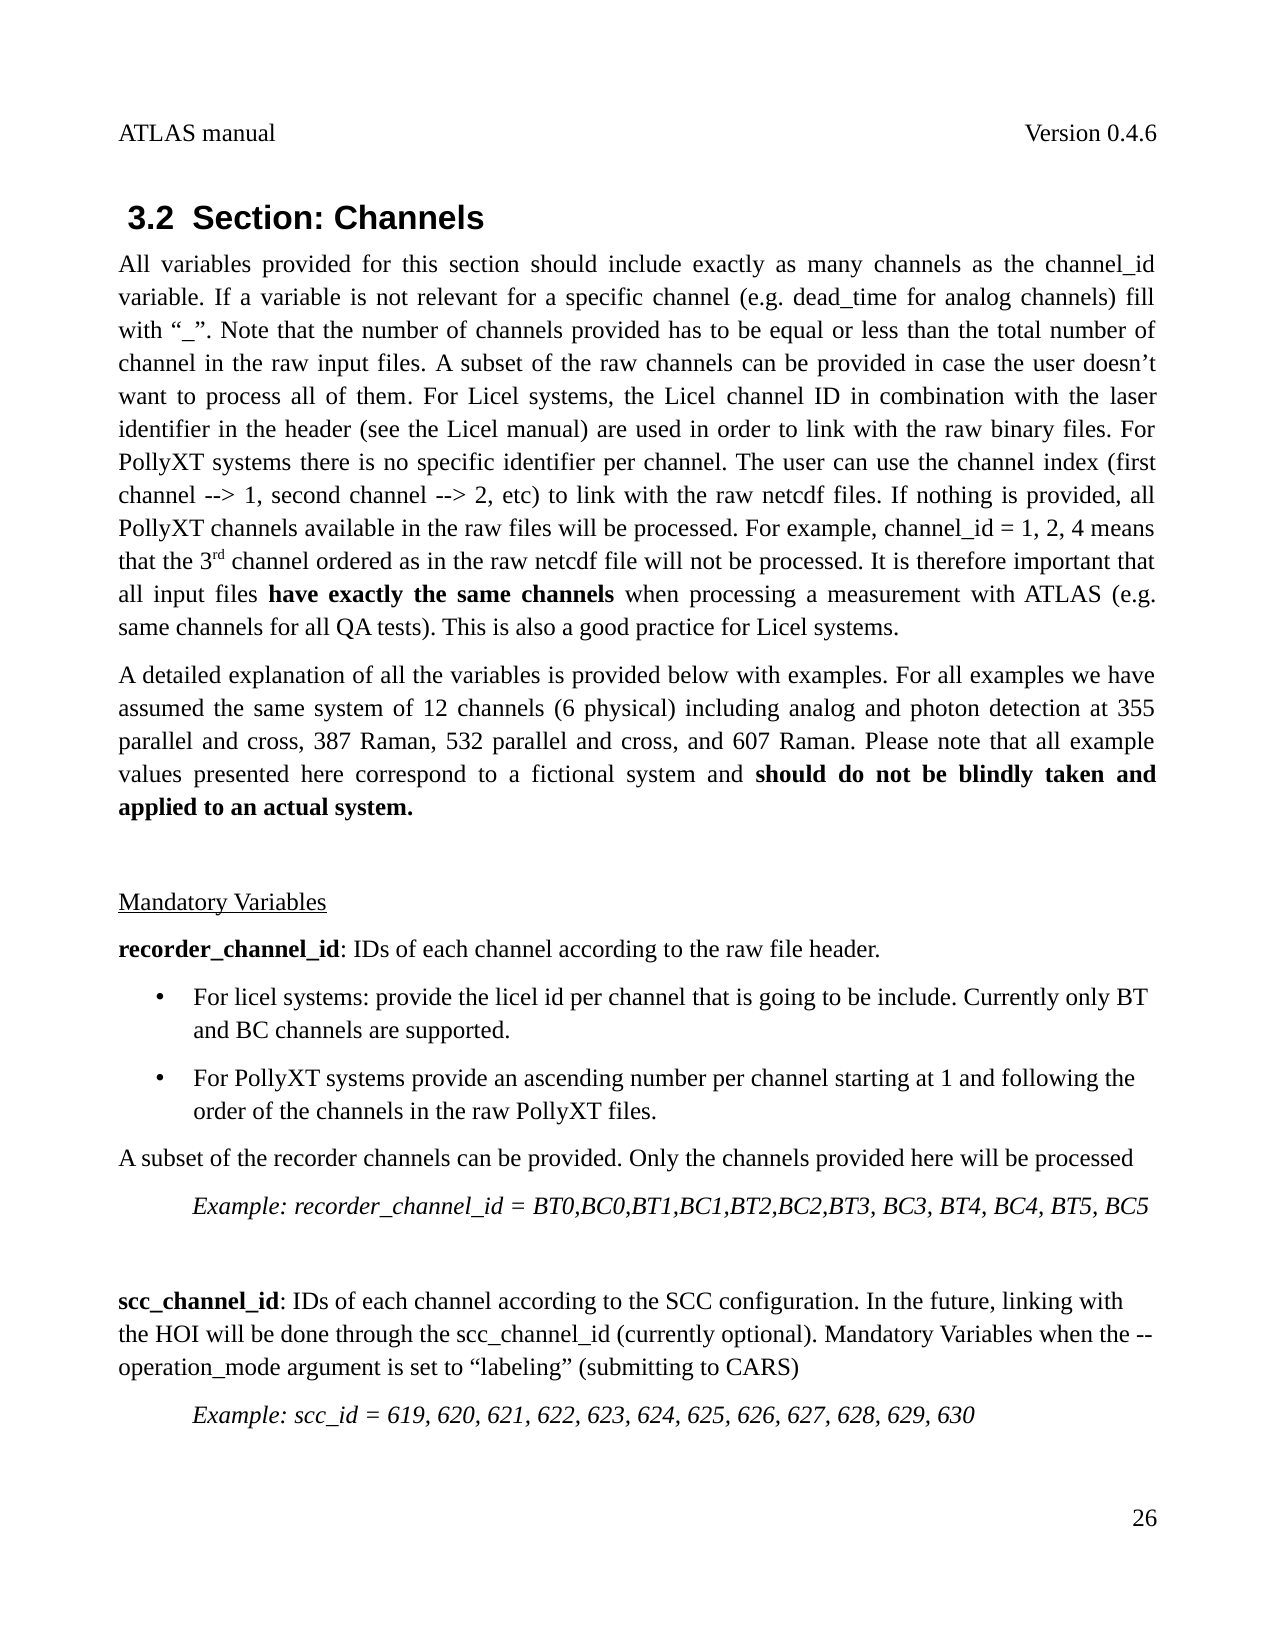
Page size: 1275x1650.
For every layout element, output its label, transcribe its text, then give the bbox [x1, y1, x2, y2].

text recorder_channel_id: IDs of each channel according to the raw file header. [118, 934, 1157, 963]
text All variables provided for this section should include exactly as many channels as the channel_id variable. If a variable is not relevant for a specific channel (e.g. dead_time for analog channels) fill with “_”. Note that the number of channels provided has to be equal or less than the total number of channel in the raw input files. A subset of the raw channels can be provided in case the user doesn’t want to process all of them. For Licel systems, the Licel channel ID in combination with the laser identifier in the header (see the Licel manual) are used in order to link with the raw binary files. For PollyXT systems there is no specific identifier per channel. The user can use the channel index (first channel --> 1, second channel --> 2, etc) to link with the raw netcdf files. If nothing is provided, all PollyXT channels available in the raw files will be processed. For example, channel_id = 1, 2, 4 means that the 3rd channel ordered as in the raw netcdf file will not be processed. It is therefore important that all input files have exactly the same channels when processing a measurement with ATLAS (e.g. same channels for all QA tests). This is also a good practice for Licel systems. [118, 249, 1157, 641]
text Example: recorder_channel_id = BT0,BC0,BT1,BC1,BT2,BC2,BT3, BC3, BT4, BC4, BT5, BC5 [118, 1191, 1157, 1220]
list For licel systems: provide the licel id per channel that is going to be include. Currently only BT and BC channels are supported. [156, 982, 1157, 1044]
text Mandatory Variables [118, 887, 1157, 916]
text A subset of the recorder channels can be provided. Only the channels provided here will be processed [118, 1143, 1157, 1172]
text Example: scc_id = 619, 620, 621, 622, 623, 624, 625, 626, 627, 628, 629, 630 [118, 1400, 1157, 1429]
text A detailed explanation of all the variables is provided below with examples. For all examples we have assumed the same system of 12 channels (6 physical) including analog and photon detection at 355 parallel and cross, 387 Raman, 532 parallel and cross, and 607 Raman. Please note that all example values presented here correspond to a fictional system and should do not be blindly taken and applied to an actual system. [118, 660, 1157, 821]
list For PollyXT systems provide an ascending number per channel starting at 1 and following the order of the channels in the raw PollyXT files. [156, 1063, 1157, 1124]
subtitle Section: Channels [118, 198, 1157, 236]
text scc_channel_id: IDs of each channel according to the SCC configuration. In the future, linking with the HOI will be done through the scc_channel_id (currently optional). Mandatory Variables when the --operation_mode argument is set to “labeling” (submitting to CARS) [118, 1286, 1157, 1381]
